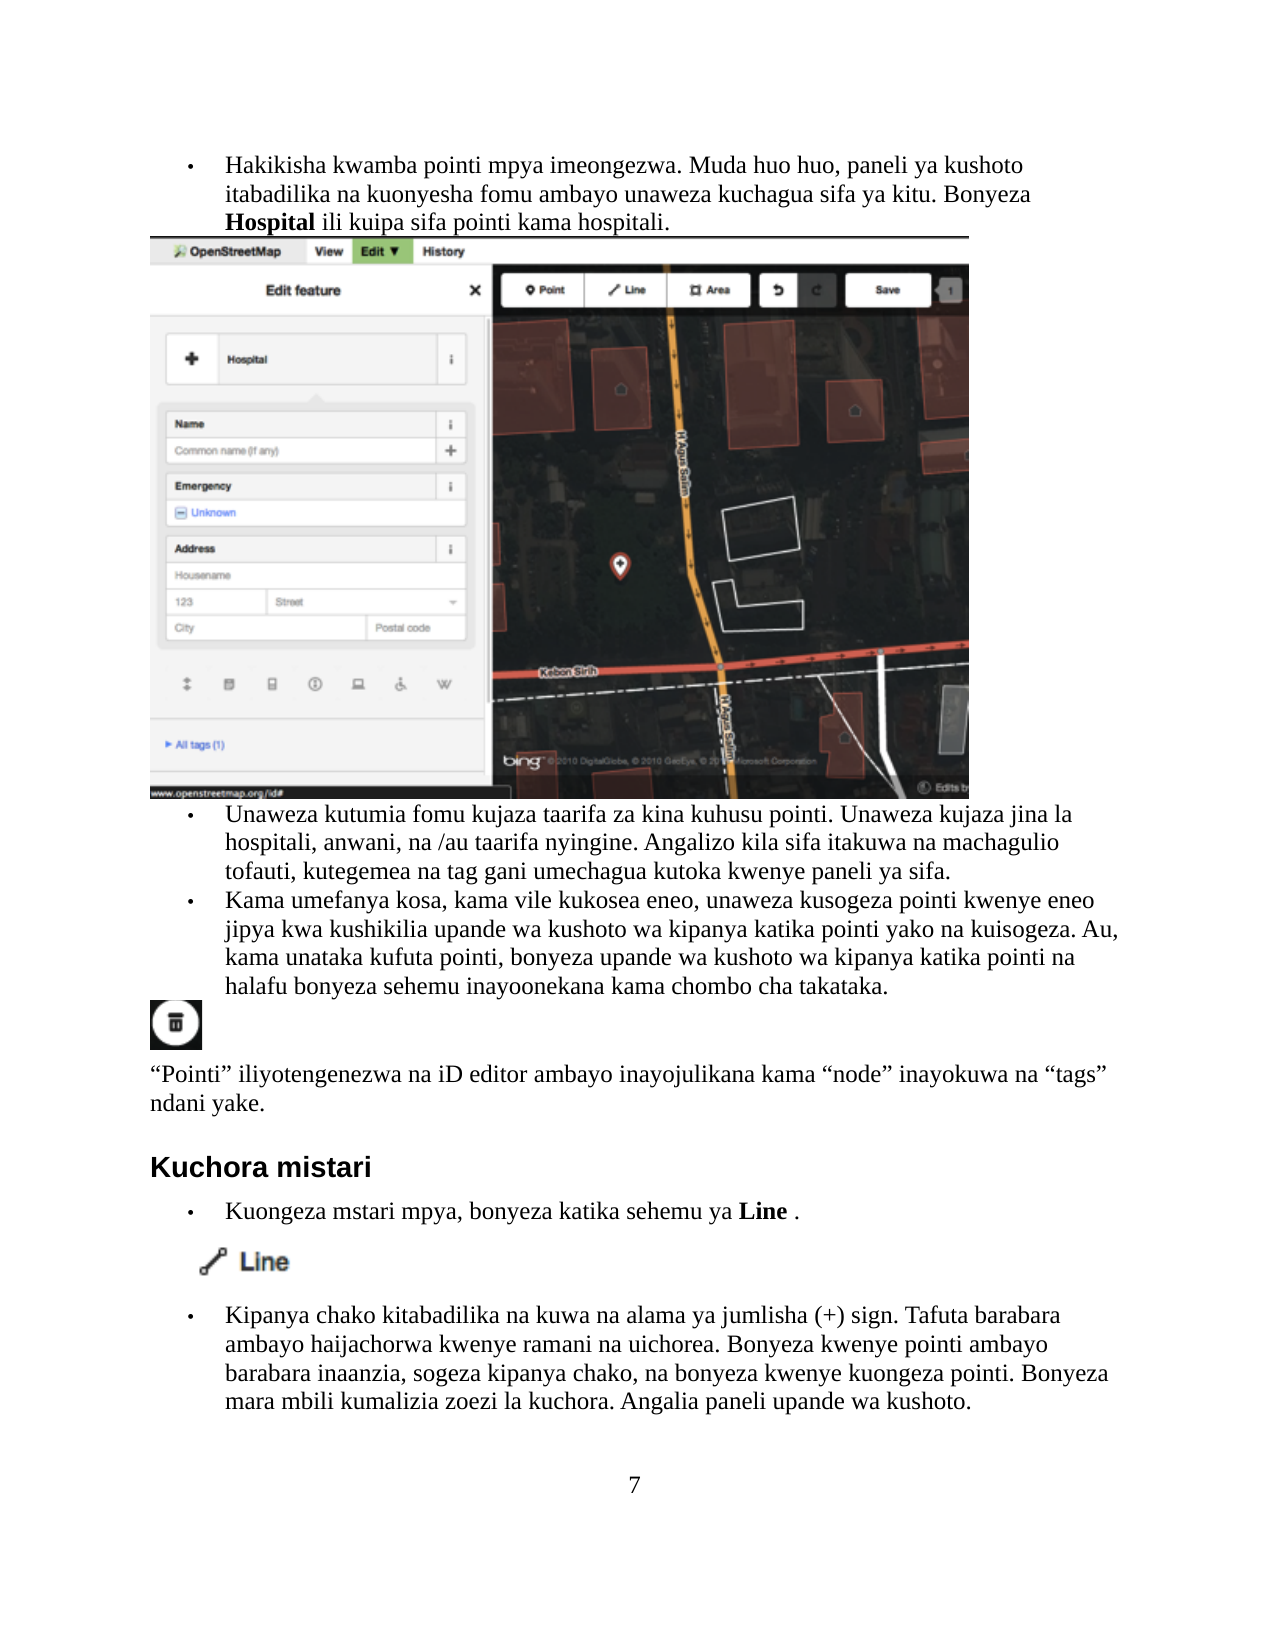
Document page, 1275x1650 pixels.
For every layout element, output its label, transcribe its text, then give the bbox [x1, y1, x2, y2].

subtitle Kuchora mistari [150, 1150, 1125, 1184]
list Kama umefanya kosa, kama vile kukosea eneo, unaweza kusogeza pointi kwenye eneo jipya kwa kushikilia upande wa kushoto wa kipanya katika pointi yako na kuisogeza. Au, kama unataka kufuta pointi, bonyeza upande wa kushoto wa kipanya katika pointi na halafu bonyeza sehemu inayoonekana kama chombo cha takataka. [187, 885, 1125, 1000]
picture [150, 1000, 203, 1050]
list Unaweza kutumia fomu kujaza taarifa za kina kuhusu pointi. Unaweza kujaza jina la hospitali, anwani, na /au taarifa nyingine. Angalizo kila sifa itakuwa na machagulio tofauti, kutegemea na tag gani umechagua kutoka kwenye paneli ya sifa. [187, 799, 1125, 885]
list Kipanya chako kitabadilika na kuwa na alama ya jumlisha (+) sign. Tafuta barabara ambayo haijachorwa kwenye ramani na uichorea. Bonyeza kwenye pointi ambayo barabara inaanzia, sogeza kipanya chako, na bonyeza kwenye kuongeza pointi. Bonyeza mara mbili kumalizia zoezi la kuchora. Angalia paneli upande wa kushoto. [187, 1300, 1125, 1415]
picture [150, 236, 969, 799]
picture [150, 1225, 332, 1301]
text “Pointi” iliyotengenezwa na iD editor ambayo inayojulikana kama “node” inayokuwa na “tags” ndani yake. [150, 1059, 1125, 1116]
list Hakikisha kwamba pointi mpya imeongezwa. Muda huo huo, paneli ya kushoto itabadilika na kuonyesha fomu ambayo unaweza kuchagua sifa ya kitu. Bonyeza Hospital ili kuipa sifa pointi kama hospitali. [187, 150, 1125, 236]
list Kuongeza mstari mpya, bonyeza katika sehemu ya Line . [187, 1196, 1125, 1225]
